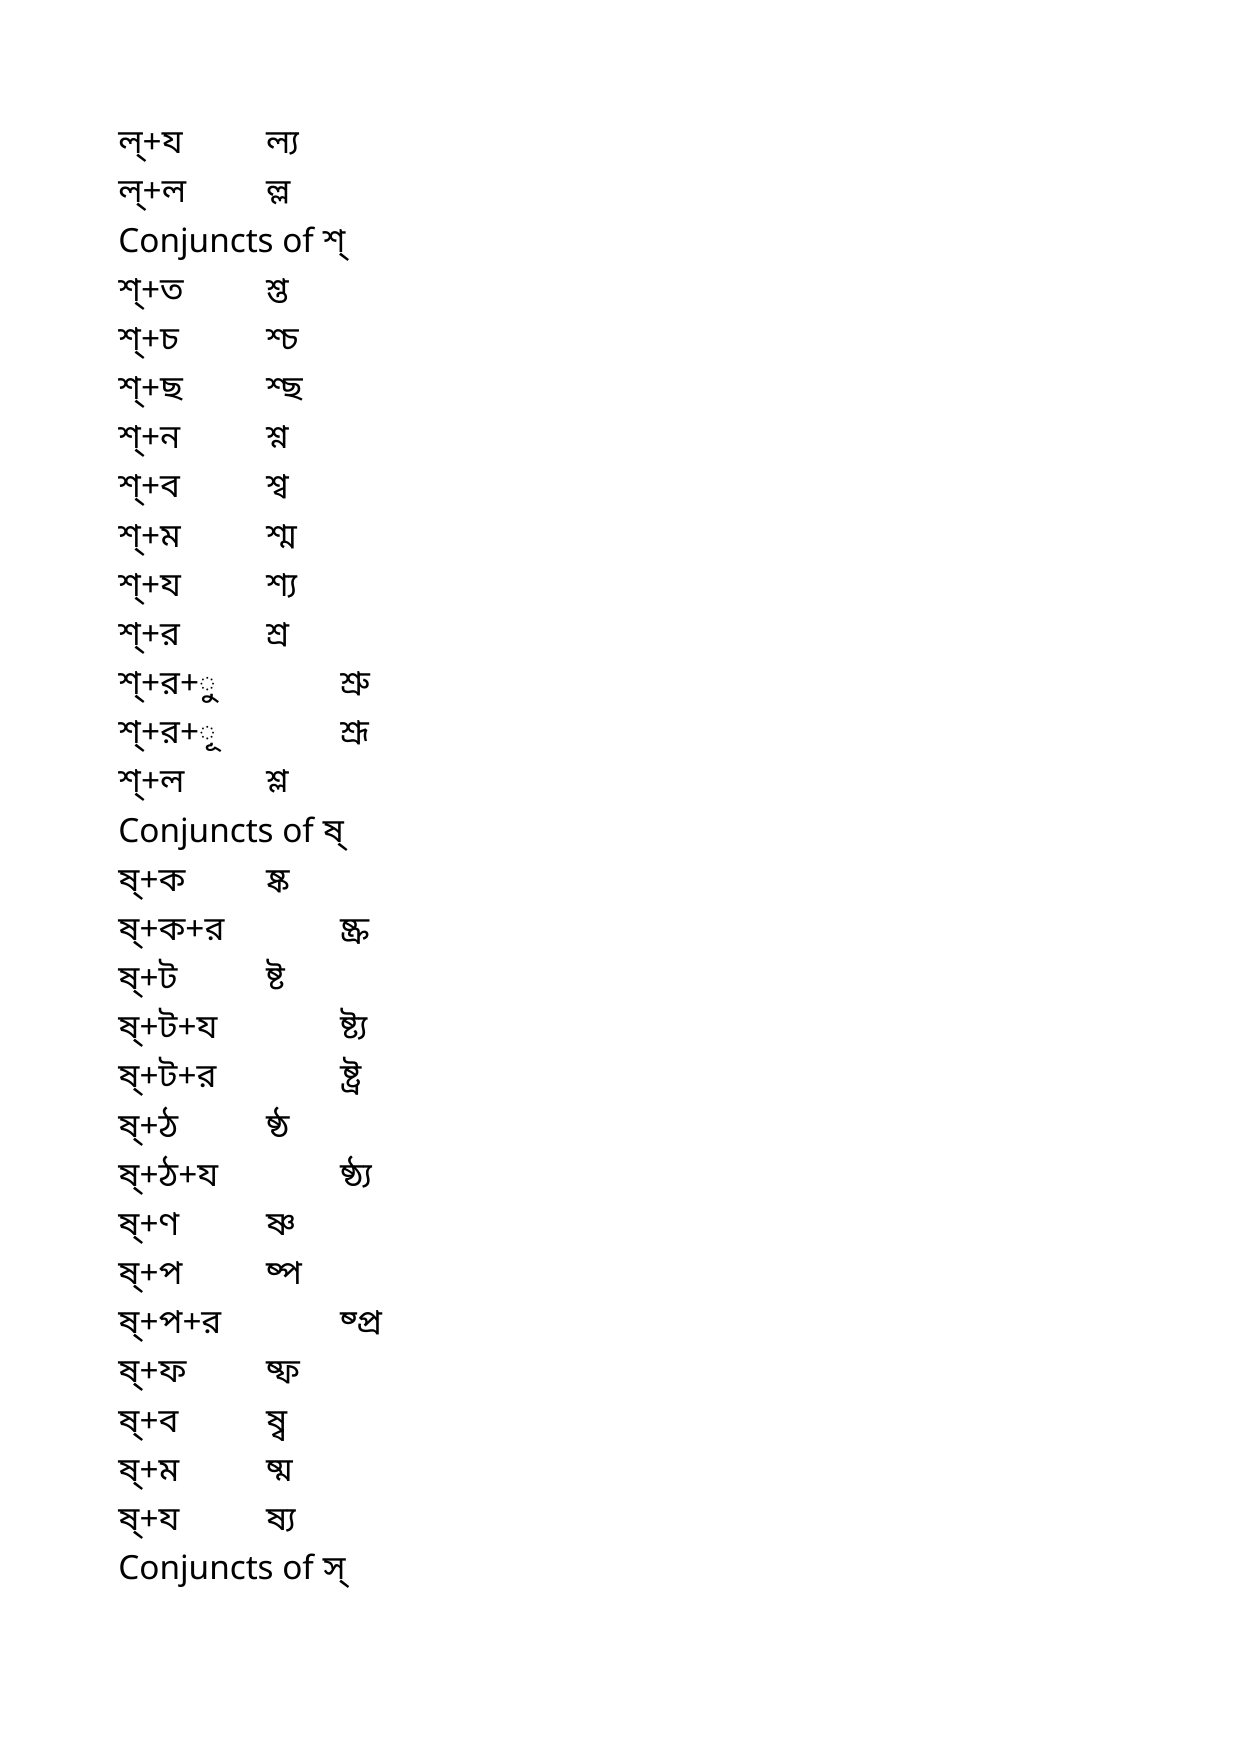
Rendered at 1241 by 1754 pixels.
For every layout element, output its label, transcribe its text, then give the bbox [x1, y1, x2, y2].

text Conjuncts of স্ [118, 1544, 1122, 1593]
text ষ্‌+ট+য ষ্ট্য [118, 1003, 1122, 1052]
text শ্‌+চ শ্চ [118, 315, 1122, 364]
text শ্‌+র শ্র [118, 610, 1122, 659]
text ষ্‌+ক+র ষ্ক্র [118, 905, 1122, 954]
text ল্‌+য ল্য [118, 118, 1122, 167]
text শ্‌+ত শ্ত [118, 266, 1122, 315]
text ষ্‌+ট+র ষ্ট্র [118, 1052, 1122, 1101]
text ষ্‌+ঠ ষ্ঠ [118, 1101, 1122, 1151]
text ষ্‌+ক ষ্ক [118, 856, 1122, 905]
text ষ্‌+ঠ+য ষ্ঠ্য [118, 1151, 1122, 1200]
text Conjuncts of শ্‌ [118, 216, 1122, 266]
text ষ্‌+প ষ্প [118, 1249, 1122, 1298]
text শ্‌+য শ্য [118, 561, 1122, 610]
text ষ্‌+য ষ্য [118, 1495, 1122, 1544]
text ষ্‌+ফ ষ্ফ [118, 1347, 1122, 1396]
text ষ্‌+ট ষ্ট [118, 954, 1122, 1003]
text ষ্‌+প+র ষ্প্র [118, 1298, 1122, 1347]
text শ্+র+ূ শ্রূ [118, 708, 1122, 757]
text ল্‌+ল ল্ল [118, 167, 1122, 216]
text Conjuncts of ষ্‌ [118, 806, 1122, 856]
text ষ্‌+ব ষ্ব [118, 1396, 1122, 1446]
text শ্+র+ু শ্রু [118, 659, 1122, 708]
text শ্‌+ন শ্ন [118, 413, 1122, 462]
text শ্‌+ম শ্ম [118, 511, 1122, 561]
text ষ্‌+ণ ষ্ণ [118, 1200, 1122, 1249]
text শ্‌+ব শ্ব [118, 462, 1122, 511]
text শ্‌+ল শ্ল [118, 757, 1122, 806]
text শ্‌+ছ শ্ছ [118, 364, 1122, 413]
text ষ্‌+ম ষ্ম [118, 1446, 1122, 1495]
